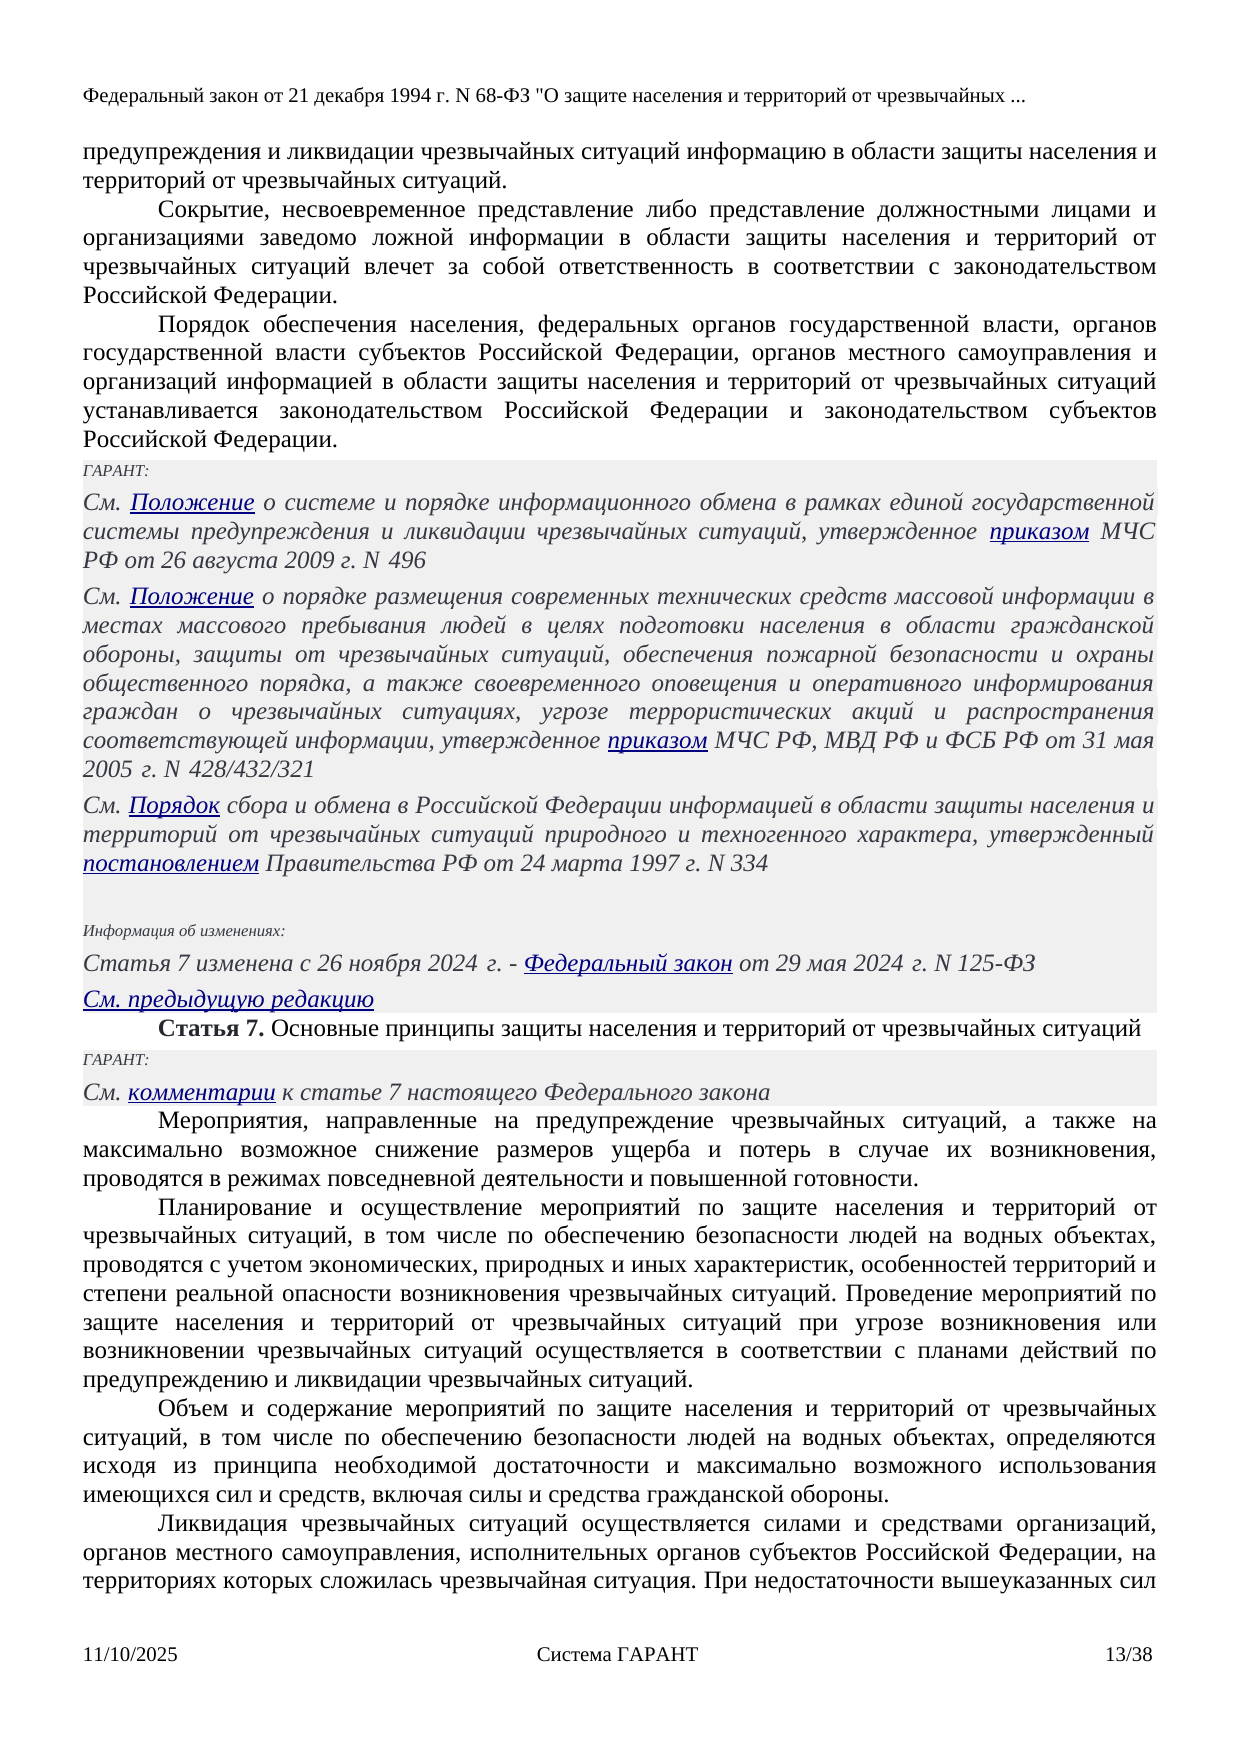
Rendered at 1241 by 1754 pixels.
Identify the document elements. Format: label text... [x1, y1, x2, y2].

text предупреждения и ликвидации чрезвычайных ситуаций информацию в области защиты населения и территорий от чрезвычайных ситуаций. [83, 136, 1157, 194]
text Статья 7. Основные принципы защиты населения и территорий от чрезвычайных ситуаций [158, 1013, 1157, 1042]
text ГАРАНТ: [151, 1050, 1157, 1069]
text См. предыдущую редакцию [83, 984, 1157, 1013]
text Сокрытие, несвоевременное представление либо представление должностными лицами и организациями заведомо ложной информации в области защиты населения и территорий от чрезвычайных ситуаций влечет за собой ответственность в соответствии с законодательством Российской Федерации. [83, 194, 1157, 309]
text Объем и содержание мероприятий по защите населения и территорий от чрезвычайных ситуаций, в том числе по обеспечению безопасности людей на водных объектах, определяются исходя из принципа необходимой достаточности и максимально возможного использования имеющихся сил и средств, включая силы и средства гражданской обороны. [83, 1393, 1157, 1508]
text ГАРАНТ: [151, 460, 1157, 479]
text См. Положение о порядке размещения современных технических средств массовой информации в местах массового пребывания людей в целях подготовки населения в области гражданской обороны, защиты от чрезвычайных ситуаций, обеспечения пожарной безопасности и охраны общественного порядка, а также своевременного оповещения и оперативного информирования граждан о чрезвычайных ситуациях, угрозе террористических акций и распространения соответствующей информации, утвержденное приказом МЧС РФ, МВД РФ и ФСБ РФ от 31 мая 2005 г. N 428/432/321 [318, 751, 1157, 783]
text Ликвидация чрезвычайных ситуаций осуществляется силами и средствами организаций, органов местного самоуправления, исполнительных органов субъектов Российской Федерации, на территориях которых сложилась чрезвычайная ситуация. При недостаточности вышеуказанных сил [83, 1508, 1157, 1594]
text Информация об изменениях: [287, 921, 1157, 940]
text Планирование и осуществление мероприятий по защите населения и территорий от чрезвычайных ситуаций, в том числе по обеспечению безопасности людей на водных объектах, проводятся с учетом экономических, природных и иных характеристик, особенностей территорий и степени реальной опасности возникновения чрезвычайных ситуаций. Проведение мероприятий по защите населения и территорий от чрезвычайных ситуаций при угрозе возникновения или возникновении чрезвычайных ситуаций осуществляется в соответствии с планами действий по предупреждению и ликвидации чрезвычайных ситуаций. [83, 1192, 1157, 1393]
text Мероприятия, направленные на предупреждение чрезвычайных ситуаций, а также на максимально возможное снижение размеров ущерба и потерь в случае их возникновения, проводятся в режимах повседневной деятельности и повышенной готовности. [83, 1106, 1157, 1192]
text См. комментарии к статье 7 настоящего Федерального закона [773, 1077, 1157, 1106]
text Статья 7 изменена с 26 ноября 2024 г. - Федеральный закон от 29 мая 2024 г. N 125-ФЗ [1038, 948, 1157, 977]
text Порядок обеспечения населения, федеральных органов государственной власти, органов государственной власти субъектов Российской Федерации, органов местного самоуправления и организаций информацией в области защиты населения и территорий от чрезвычайных ситуаций устанавливается законодательством Российской Федерации и законодательством субъектов Российской Федерации. [83, 309, 1157, 452]
text См. Положение о системе и порядке информационного обмена в рамках единой государственной системы предупреждения и ликвидации чрезвычайных ситуаций, утвержденное приказом МЧС РФ от 26 августа 2009 г. N 496 [428, 545, 1157, 573]
text См. Порядок сбора и обмена в Российской Федерации информацией в области защиты населения и территорий от чрезвычайных ситуаций природного и техногенного характера, утвержденный постановлением Правительства РФ от 24 марта 1997 г. N 334 [771, 848, 1157, 877]
